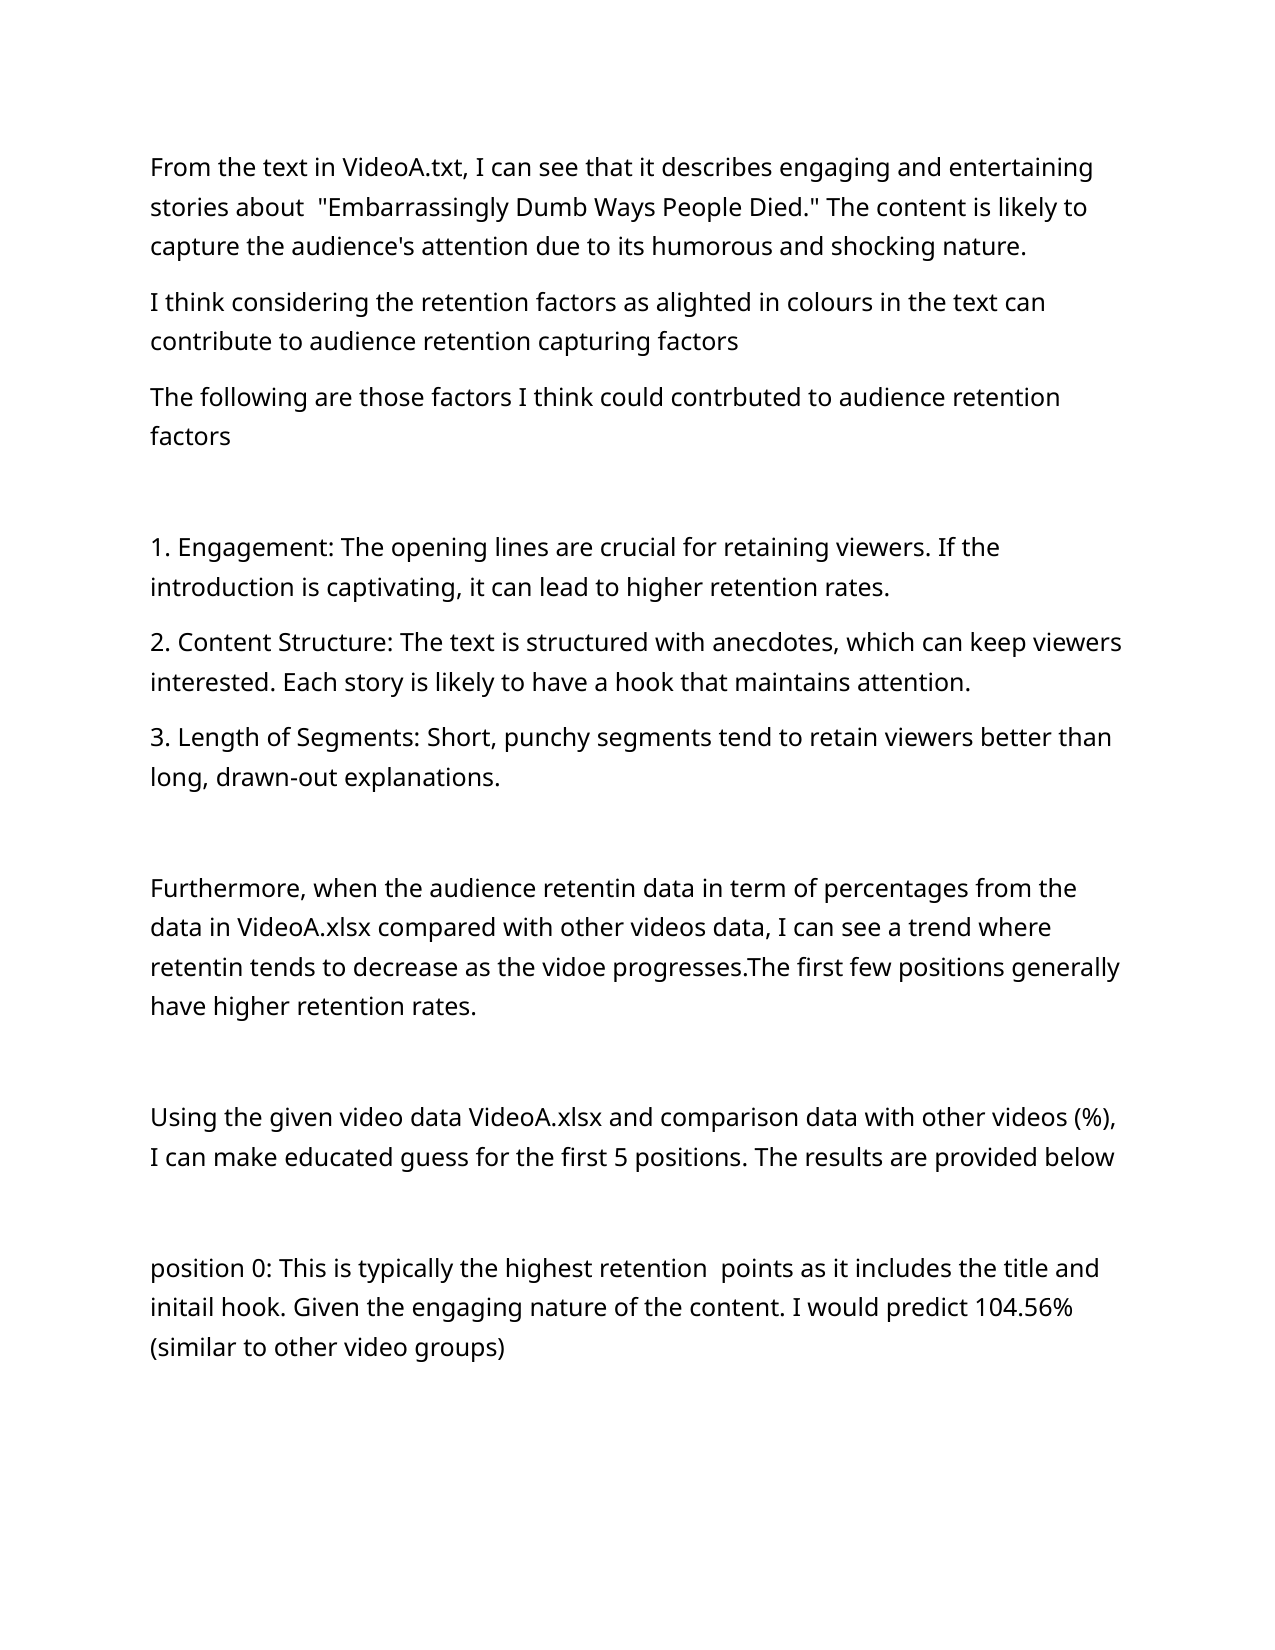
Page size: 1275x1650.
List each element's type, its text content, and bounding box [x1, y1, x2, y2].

text position 0: This is typically the highest retention points as it includes the title and initail hook. Given the engaging nature of the content. I would predict 104.56% (similar to other video groups) [150, 1251, 1125, 1363]
text 2. Content Structure: The text is structured with anecdotes, which can keep viewers interested. Each story is likely to have a hook that maintains attention. [150, 625, 1125, 698]
text The following are those factors I think could contrbuted to audience retention factors [150, 379, 1125, 452]
text 3. Length of Segments: Short, punchy segments tend to retain viewers better than long, drawn-out explanations. [150, 720, 1125, 793]
text I think considering the retention factors as alighted in colours in the text can contribute to audience retention capturing factors [150, 284, 1125, 357]
text From the text in VideoA.txt, I can see that it describes engaging and entertaining stories about "Embarrassingly Dumb Ways People Died." The content is likely to capture the audience's attention due to its humorous and shocking nature. [150, 150, 1125, 262]
text 1. Engagement: The opening lines are crucial for retaining viewers. If the introduction is captivating, it can lead to higher retention rates. [150, 530, 1125, 603]
text Furthermore, when the audience retentin data in term of percentages from the data in VideoA.xlsx compared with other videos data, I can see a trend where retentin tends to decrease as the vidoe progresses.The first few positions generally have higher retention rates. [150, 871, 1125, 1022]
text Using the given video data VideoA.xlsx and comparison data with other videos (%), I can make educated guess for the first 5 positions. The results are provided below [150, 1100, 1125, 1173]
